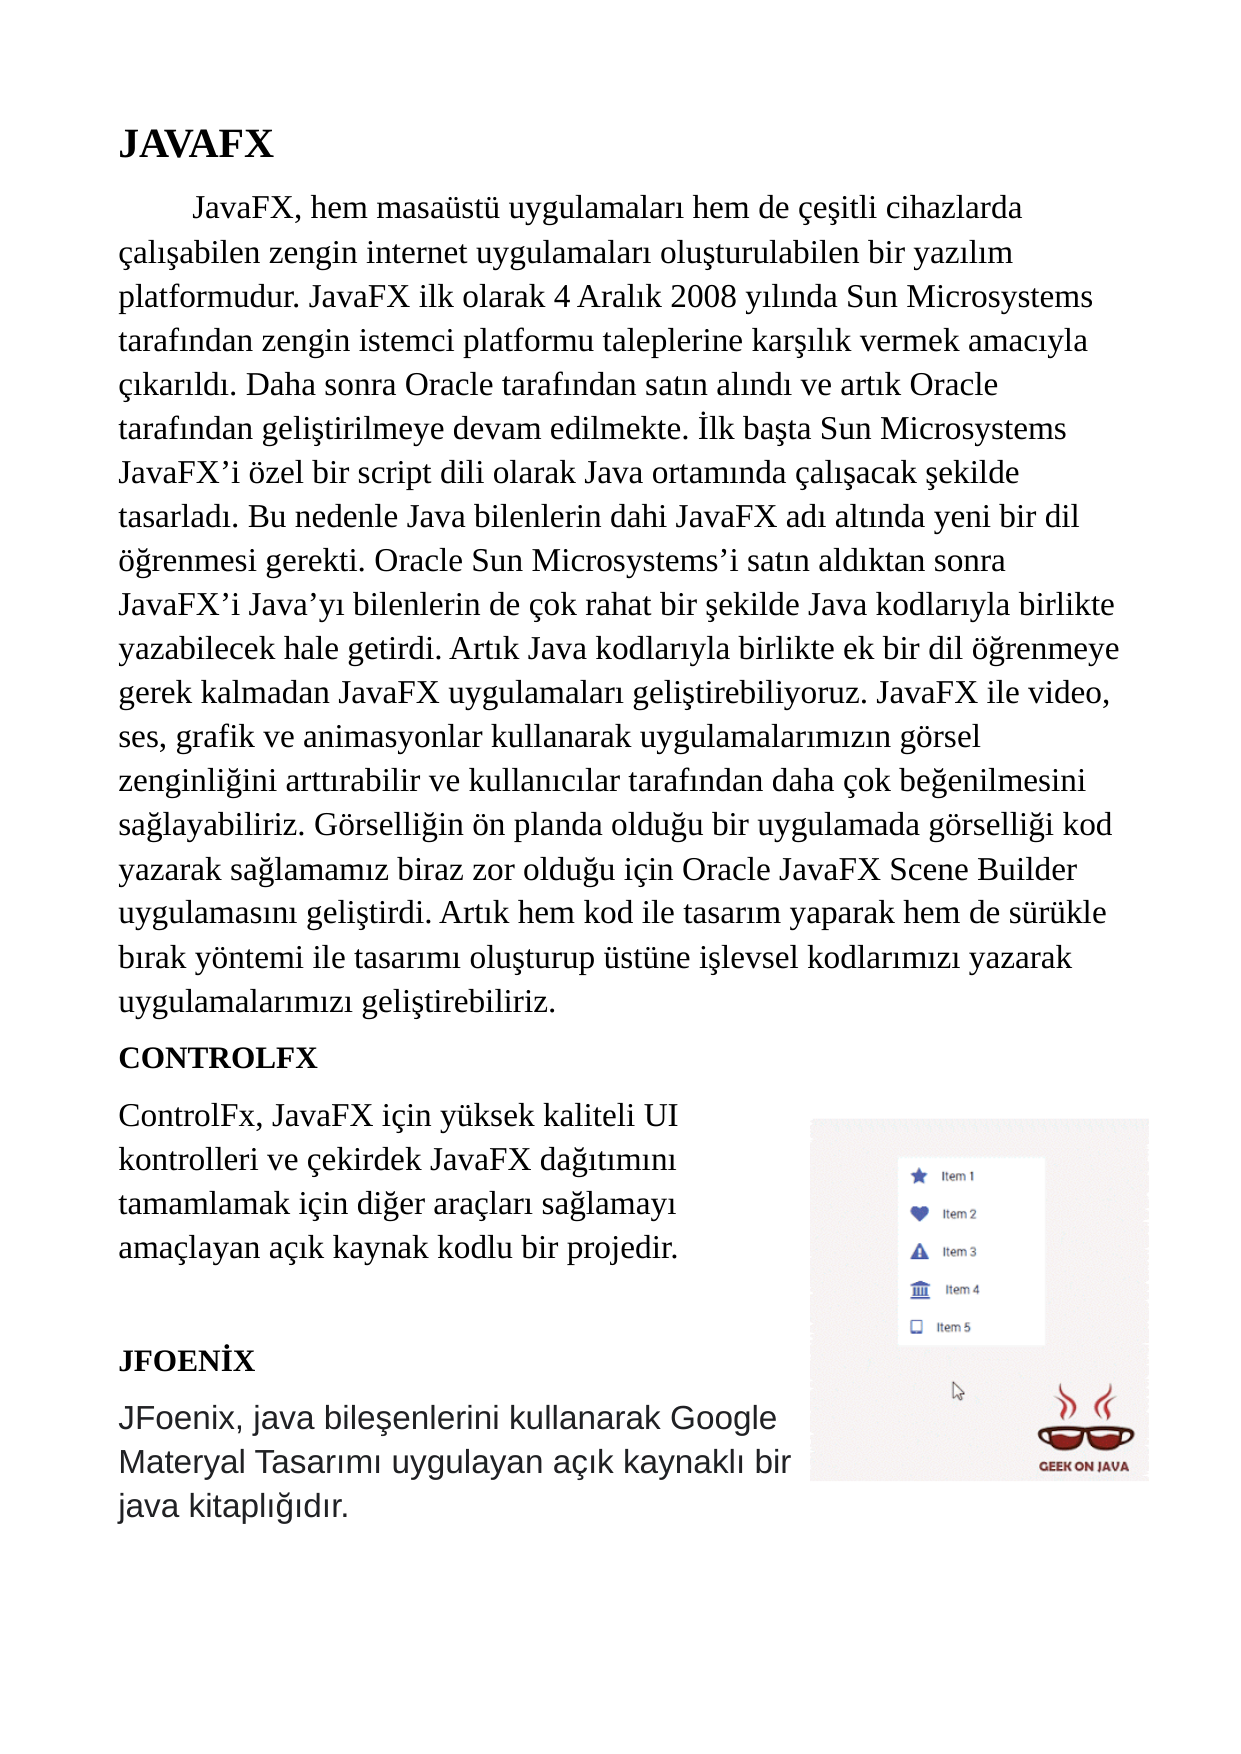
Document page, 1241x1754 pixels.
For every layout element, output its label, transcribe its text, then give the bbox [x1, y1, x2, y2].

text CONTROLFX [118, 1039, 1122, 1076]
text ControlFx, JavaFX için yüksek kaliteli UI kontrolleri ve çekirdek JavaFX dağıtımını tamamlamak için diğer araçları sağlamayı amaçlayan açık kaynak kodlu bir projedir. [118, 1095, 1122, 1266]
text JFOENİX [118, 1342, 811, 1378]
text JFoenix, java bileşenlerini kullanarak Google Materyal Tasarımı uygulayan açık kaynaklı bir java kitaplığıdır. [118, 1398, 1122, 1525]
text JAVAFX [118, 118, 1122, 166]
text JavaFX, hem masaüstü uygulamaları hem de çeşitli cihazlarda çalışabilen zengin internet uygulamaları oluşturulabilen bir yazılım platformudur. JavaFX ilk olarak 4 Aralık 2008 yılında Sun Microsystems tarafından zengin istemci platformu taleplerine karşılık vermek amacıyla çıkarıldı. Daha sonra Oracle tarafından satın alındı ve artık Oracle tarafından geliştirilmeye devam edilmekte. İlk başta Sun Microsystems JavaFX’i özel bir script dili olarak Java ortamında çalışacak şekilde tasarladı. Bu nedenle Java bilenlerin dahi JavaFX adı altında yeni bir dil öğrenmesi gerekti. Oracle Sun Microsystems’i satın aldıktan sonra JavaFX’i Java’yı bilenlerin de çok rahat bir şekilde Java kodlarıyla birlikte yazabilecek hale getirdi. Artık Java kodlarıyla birlikte ek bir dil öğrenmeye gerek kalmadan JavaFX uygulamaları geliştirebiliyoruz. JavaFX ile video, ses, grafik ve animasyonlar kullanarak uygulamalarımızın görsel zenginliğini arttırabilir ve kullanıcılar tarafından daha çok beğenilmesini sağlayabiliriz. Görselliğin ön planda olduğu bir uygulamada görselliği kod yazarak sağlamamız biraz zor olduğu için Oracle JavaFX Scene Builder uygulamasını geliştirdi. Artık hem kod ile tasarım yaparak hem de sürükle bırak yöntemi ile tasarımı oluşturup üstüne işlevsel kodlarımızı yazarak uygulamalarımızı geliştirebiliriz. [118, 188, 1122, 1019]
